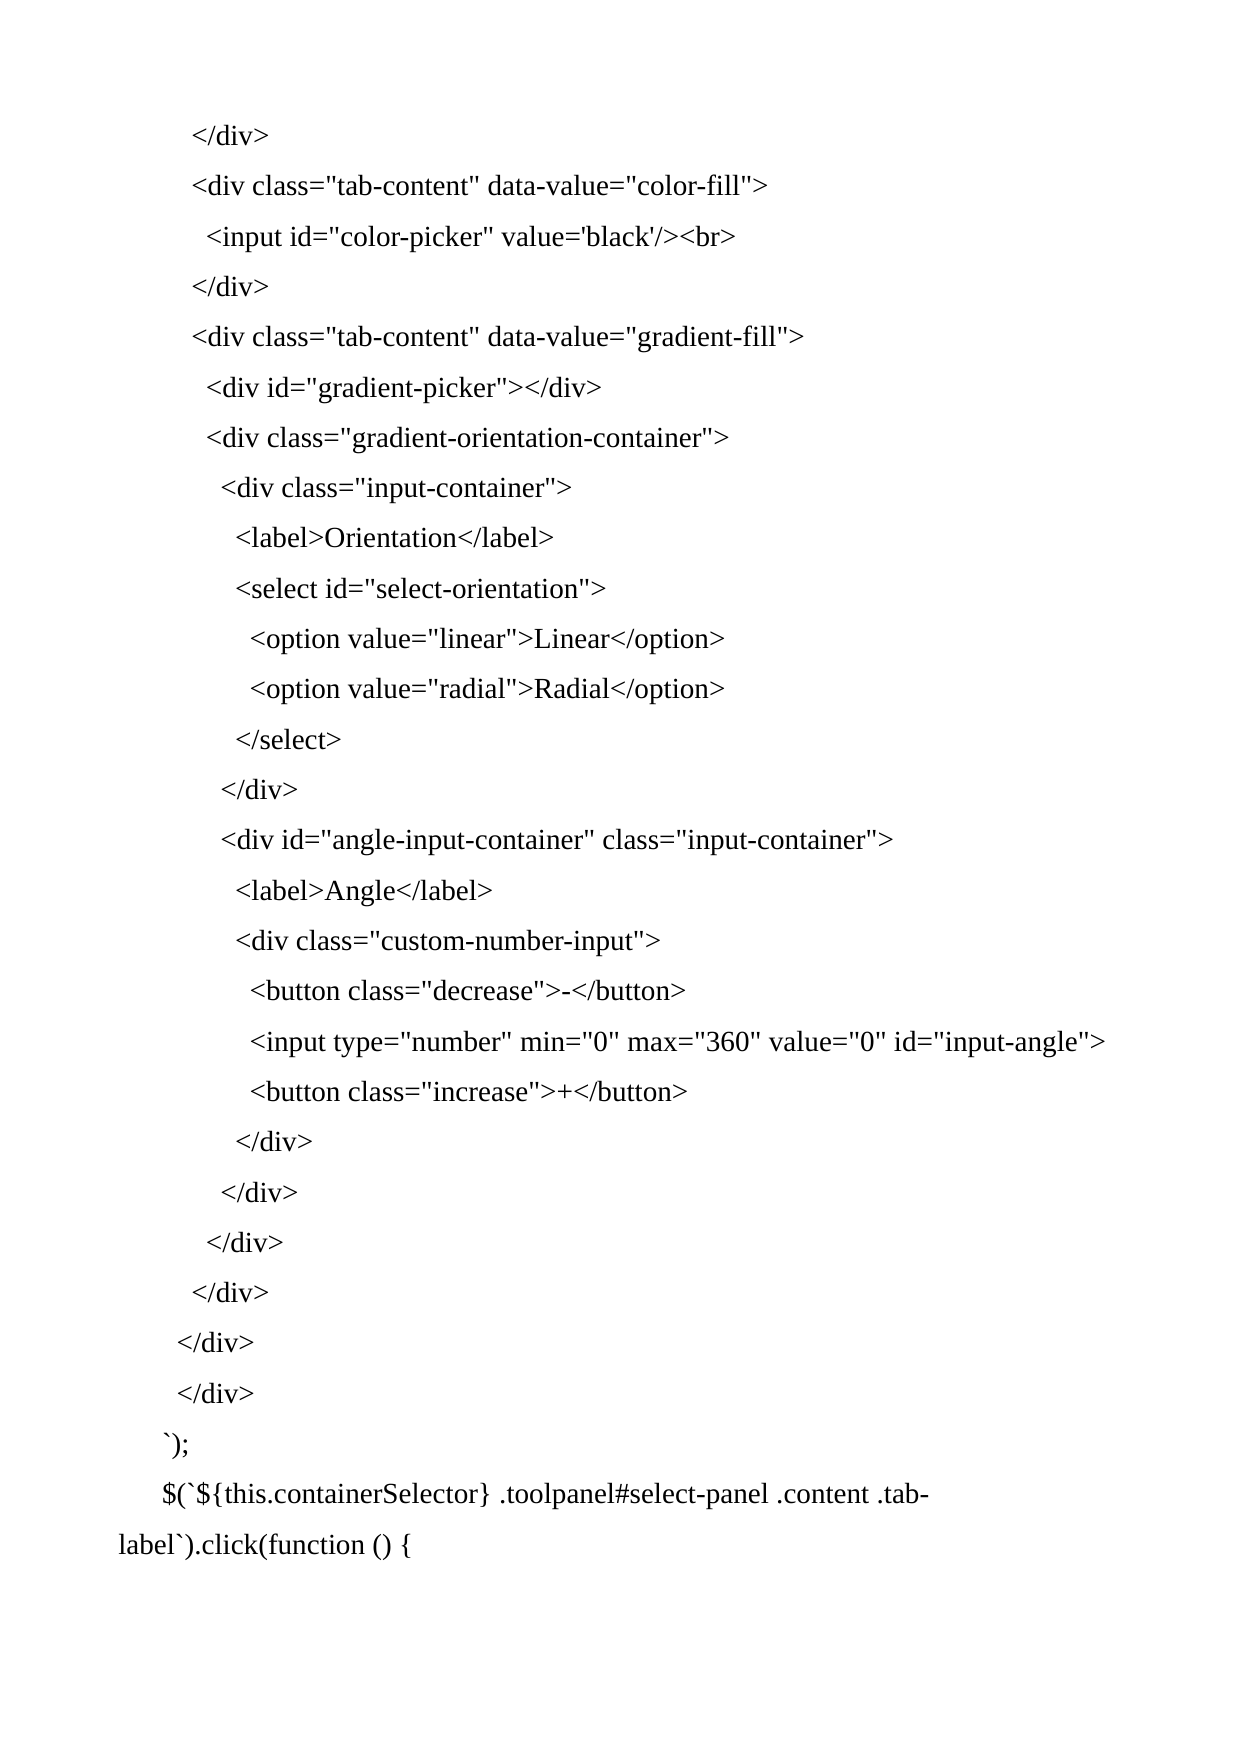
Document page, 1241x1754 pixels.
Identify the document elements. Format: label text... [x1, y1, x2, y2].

text </div> [118, 772, 1122, 806]
text <div id="angle-input-container" class="input-container"> [118, 822, 1122, 856]
text <div class="input-container"> [118, 470, 1122, 504]
text <div class="tab-content" data-value="color-fill"> [118, 168, 1122, 202]
text <option value="linear">Linear</option> [118, 621, 1122, 655]
text <option value="radial">Radial</option> [118, 672, 1122, 705]
text </div> [118, 1225, 1122, 1258]
text <div class="tab-content" data-value="gradient-fill"> [118, 319, 1122, 353]
text <div class="gradient-orientation-container"> [118, 420, 1122, 453]
text <select id="select-orientation"> [118, 571, 1122, 604]
text <input id="color-picker" value='black'/><br> [118, 219, 1122, 252]
text <button class="decrease">-</button> [118, 973, 1122, 1007]
text </div> [118, 1275, 1122, 1309]
text </div> [118, 1326, 1122, 1359]
text <div id="gradient-picker"></div> [118, 370, 1122, 403]
text <div class="custom-number-input"> [118, 923, 1122, 957]
text </div> [118, 118, 1122, 152]
text `); [118, 1426, 1122, 1460]
text </div> [118, 1175, 1122, 1208]
text </select> [118, 722, 1122, 755]
text <label>Orientation</label> [118, 521, 1122, 554]
text </div> [118, 1124, 1122, 1158]
text $(`${this.containerSelector} .toolpanel#select-panel .content .tab-label`).click(function () { [118, 1477, 1122, 1560]
text </div> [118, 269, 1122, 303]
text <button class="increase">+</button> [118, 1074, 1122, 1108]
text <label>Angle</label> [118, 873, 1122, 906]
text <input type="number" min="0" max="360" value="0" id="input-angle"> [118, 1024, 1122, 1057]
text </div> [118, 1376, 1122, 1409]
